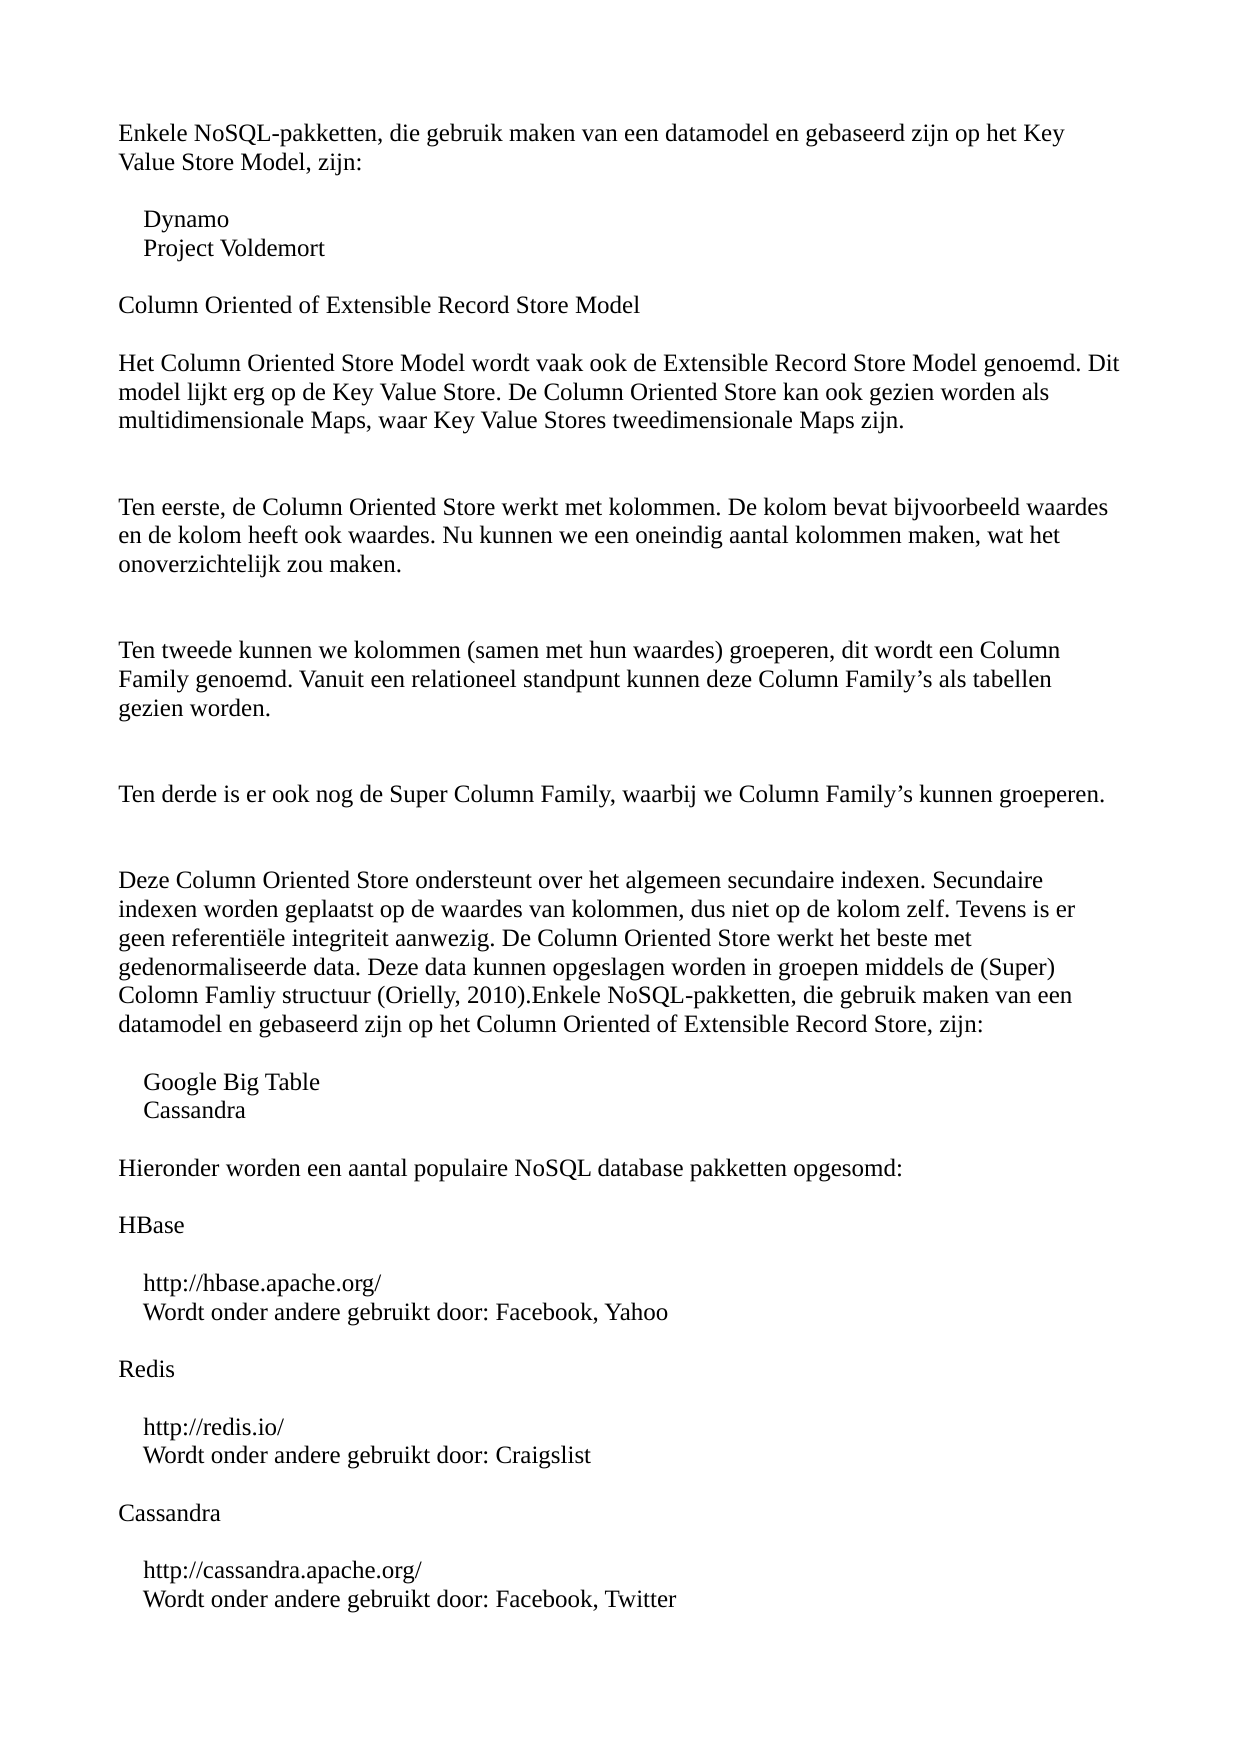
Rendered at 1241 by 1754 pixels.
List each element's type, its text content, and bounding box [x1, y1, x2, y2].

text Ten derde is er ook nog de Super Column Family, waarbij we Column Family’s kunnen groeperen. [118, 779, 1122, 808]
text Wordt onder andere gebruikt door: Facebook, Twitter [118, 1584, 1122, 1613]
text http://cassandra.apache.org/ [118, 1556, 1122, 1584]
text Wordt onder andere gebruikt door: Facebook, Yahoo [118, 1297, 1122, 1326]
text Column Oriented of Extensible Record Store Model [118, 291, 1122, 319]
text Ten tweede kunnen we kolommen (samen met hun waardes) groeperen, dit wordt een Column Family genoemd. Vanuit een relationeel standpunt kunnen deze Column Family’s als tabellen gezien worden. [118, 636, 1122, 722]
text Project Voldemort [118, 233, 1122, 262]
text Enkele NoSQL-pakketten, die gebruik maken van een datamodel en gebaseerd zijn op het Key Value Store Model, zijn: [118, 118, 1122, 176]
text Google Big Table [118, 1067, 1122, 1096]
text Dynamo [118, 204, 1122, 233]
text Hieronder worden een aantal populaire NoSQL database pakketten opgesomd: [118, 1153, 1122, 1182]
text Cassandra [118, 1498, 1122, 1527]
text Wordt onder andere gebruikt door: Craigslist [118, 1441, 1122, 1469]
text Deze Column Oriented Store ondersteunt over het algemeen secundaire indexen. Secundaire indexen worden geplaatst op de waardes van kolommen, dus niet op de kolom zelf. Tevens is er geen referentiële integriteit aanwezig. De Column Oriented Store werkt het beste met gedenormaliseerde data. Deze data kunnen opgeslagen worden in groepen middels de (Super) Colomn Famliy structuur (Orielly, 2010).Enkele NoSQL-pakketten, die gebruik maken van een datamodel en gebaseerd zijn op het Column Oriented of Extensible Record Store, zijn: [118, 866, 1122, 1038]
text Redis [118, 1354, 1122, 1383]
text Het Column Oriented Store Model wordt vaak ook de Extensible Record Store Model genoemd. Dit model lijkt erg op de Key Value Store. De Column Oriented Store kan ook gezien worden als multidimensionale Maps, waar Key Value Stores tweedimensionale Maps zijn. [118, 348, 1122, 434]
text http://hbase.apache.org/ [118, 1268, 1122, 1297]
text Ten eerste, de Column Oriented Store werkt met kolommen. De kolom bevat bijvoorbeeld waardes en de kolom heeft ook waardes. Nu kunnen we een oneindig aantal kolommen maken, wat het onoverzichtelijk zou maken. [118, 492, 1122, 578]
text Cassandra [118, 1096, 1122, 1124]
text http://redis.io/ [118, 1412, 1122, 1441]
text HBase [118, 1211, 1122, 1239]
